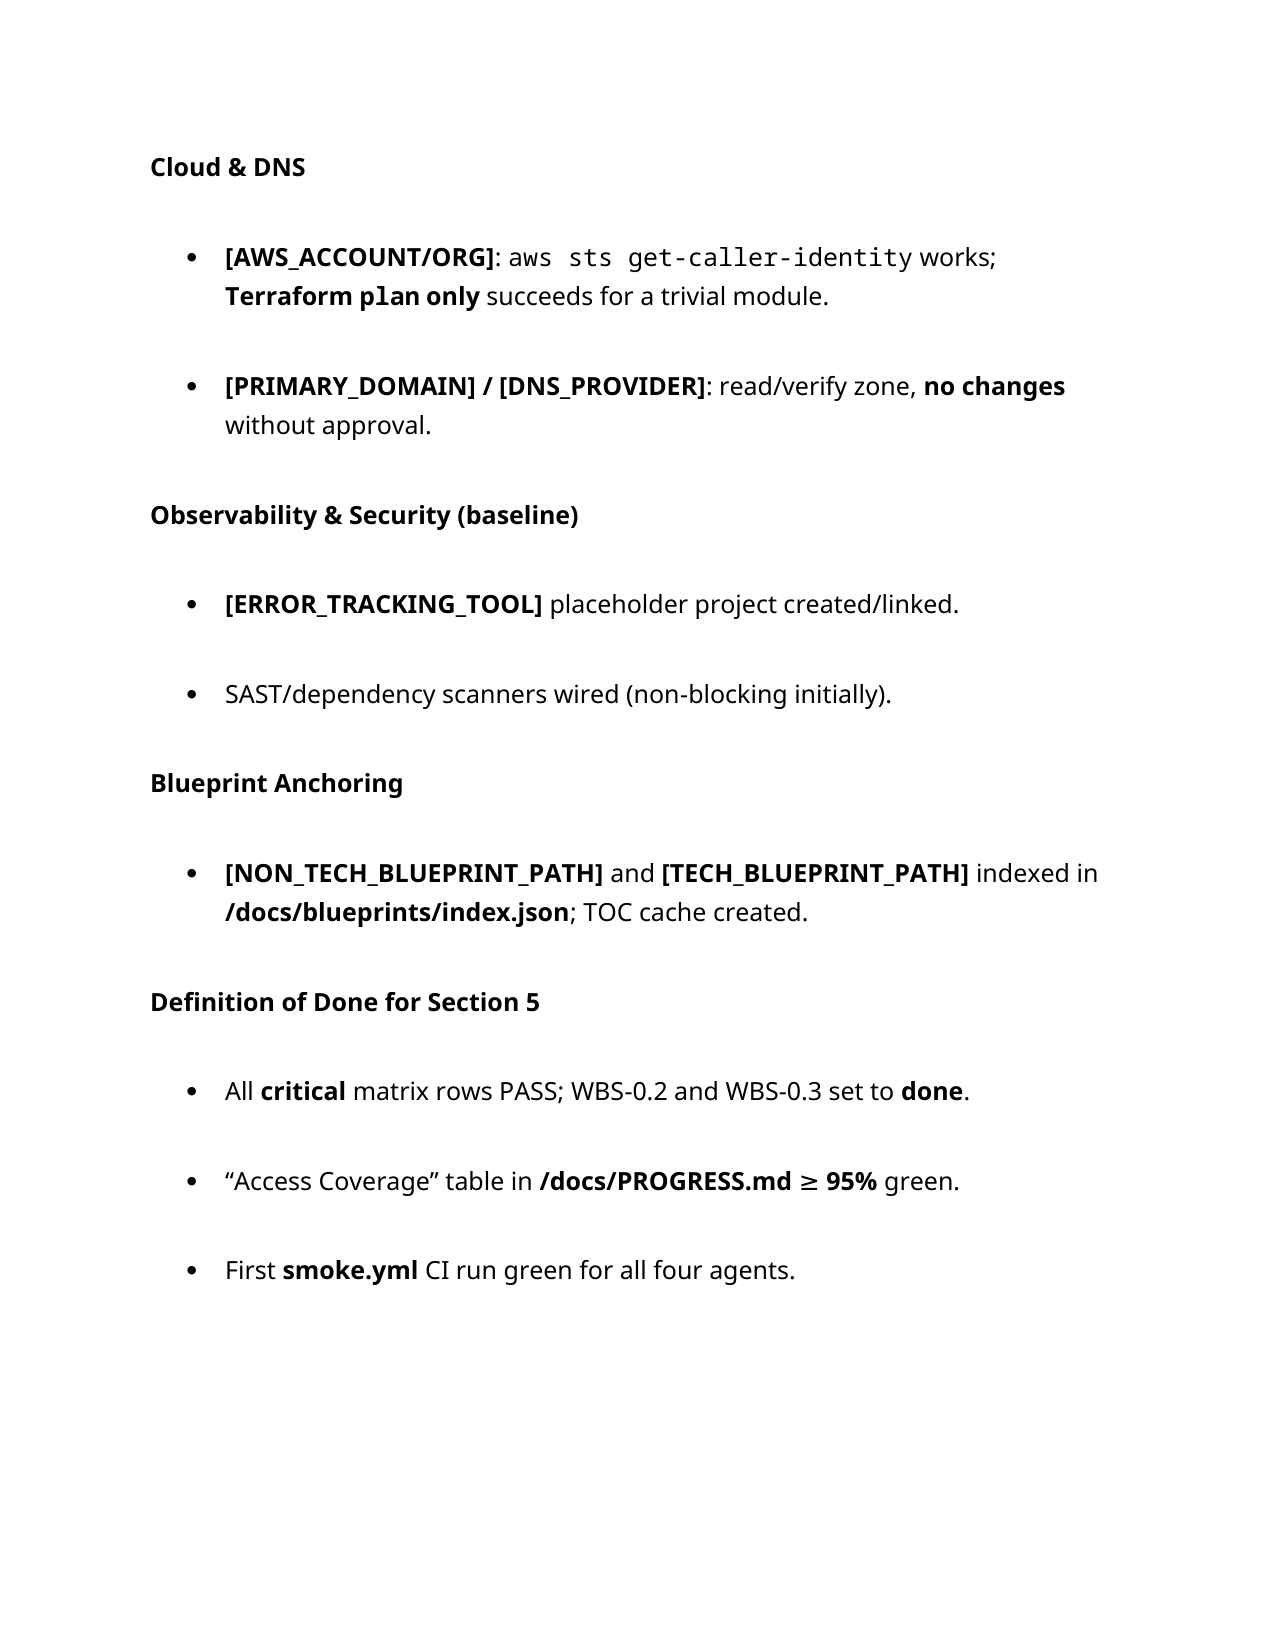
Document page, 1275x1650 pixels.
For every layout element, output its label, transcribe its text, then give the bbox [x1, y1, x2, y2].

list [PRIMARY_DOMAIN] / [DNS_PROVIDER]: read/verify zone, no changes without approval. [187, 368, 1125, 442]
text Observability & Security (baseline) [150, 497, 1125, 531]
text Blueprint Anchoring [150, 766, 1125, 800]
text Cloud & DNS [150, 150, 1125, 184]
list [ERROR_TRACKING_TOOL] placeholder project created/linked. [187, 587, 1125, 621]
list [AWS_ACCOUNT/ORG]: aws sts get-caller-identity works; Terraform plan only succeeds for a trivial module. [187, 239, 1125, 313]
list “Access Coverage” table in /docs/PROGRESS.md ≥ 95% green. [187, 1163, 1125, 1197]
list First smoke.yml CI run green for all four agents. [187, 1253, 1125, 1287]
text Definition of Done for Section 5 [150, 984, 1125, 1018]
list All critical matrix rows PASS; WBS‑0.2 and WBS‑0.3 set to done. [187, 1074, 1125, 1108]
list SAST/dependency scanners wired (non‑blocking initially). [187, 676, 1125, 710]
list [NON_TECH_BLUEPRINT_PATH] and [TECH_BLUEPRINT_PATH] indexed in /docs/blueprints/index.json; TOC cache created. [187, 855, 1125, 929]
